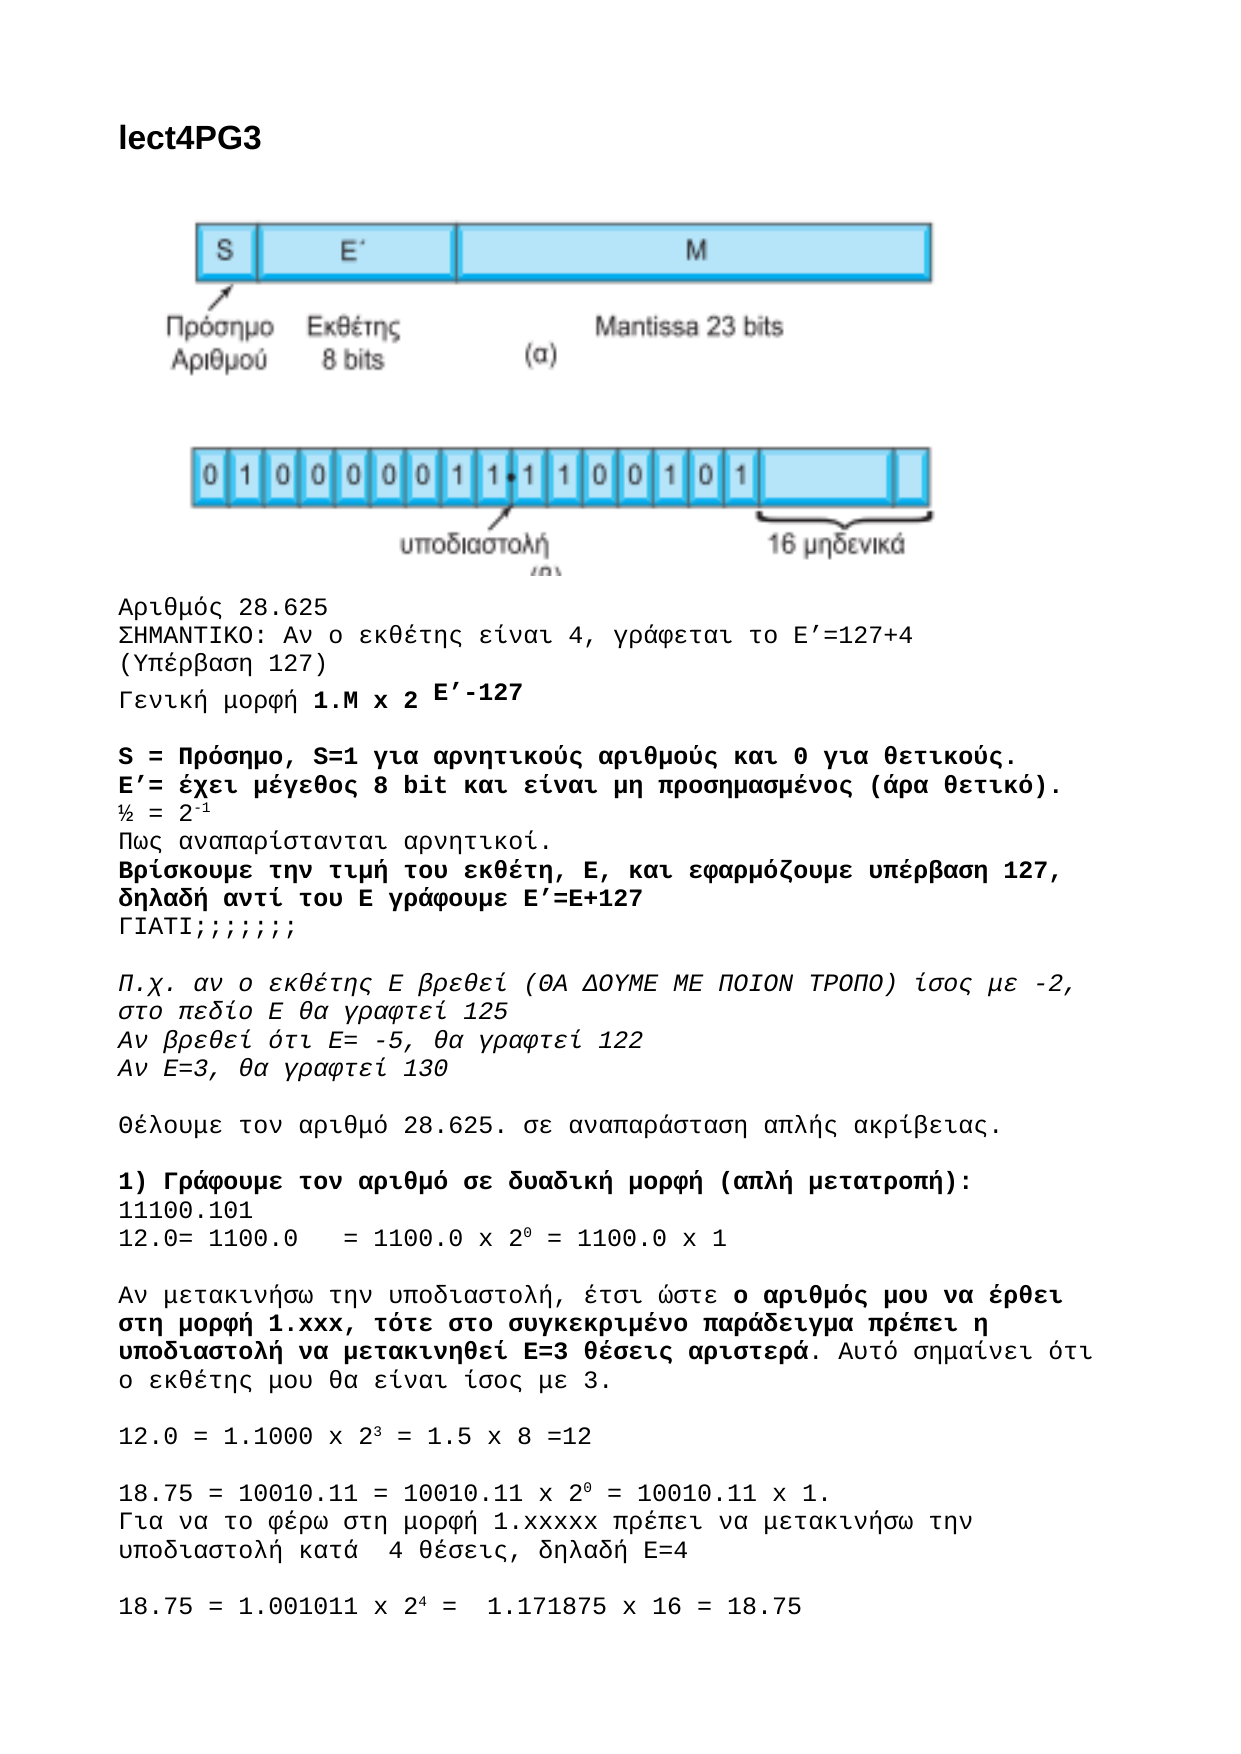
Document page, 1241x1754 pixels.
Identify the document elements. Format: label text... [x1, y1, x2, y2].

text Πως αναπαρίστανται αρνητικοί. [118, 829, 1122, 857]
text Αν μετακινήσω την υποδιαστολή, έτσι ώστε ο αριθμός μου να έρθει στη μορφή 1.xxx, τότε στο συγκεκριμένο παράδειγμα πρέπει η υποδιαστολή να μετακινηθεί Ε=3 θέσεις αριστερά. Αυτό σημαίνει ότι ο εκθέτης μου θα είναι ίσος με 3. [118, 1282, 1122, 1396]
text 11100.101 [118, 1197, 1122, 1226]
text Γενική μορφή 1.Μ x 2 E’-127 [118, 679, 1122, 716]
text Θέλουμε τον αριθμό 28.625. σε αναπαράσταση απλής ακρίβειας. [118, 1112, 1122, 1141]
text Βρίσκουμε την τιμή του εκθέτη, Ε, και εφαρμόζουμε υπέρβαση 127, δηλαδή αντί του Ε γράφουμε Ε’=Ε+127 [118, 857, 1122, 914]
text Ε’= έχει μέγεθος 8 bit και είναι μη προσημασμένος (άρα θετικό). [118, 772, 1122, 801]
subtitle lect4PG3 [118, 118, 1122, 157]
text 1) Γράφουμε τον αριθμό σε δυαδική μορφή (απλή μετατροπή): [118, 1169, 1122, 1197]
text Π.χ. αν ο εκθέτης Ε βρεθεί (ΘΑ ΔΟΥΜΕ ΜΕ ΠΟΙΟΝ ΤΡΟΠΟ) ίσος με -2, στο πεδίο Ε θα γραφτεί 125 [118, 971, 1122, 1027]
text (Υπέρβαση 127) [118, 651, 1122, 679]
text ΓΙΑΤΙ;;;;;;; [118, 914, 1122, 942]
text ½ = 2-1 [118, 801, 1122, 829]
text Αν βρεθεί ότι Ε= -5, θα γραφτεί 122 [118, 1027, 1122, 1056]
text 12.0= 1100.0 = 1100.0 x 20 = 1100.0 x 1 [118, 1226, 1122, 1254]
text Αριθμός 28.625 [118, 594, 1122, 623]
text 18.75 = 1.001011 x 24 = 1.171875 x 16 = 18.75 [118, 1594, 1122, 1622]
text Αν Ε=3, θα γραφτεί 130 [118, 1056, 1122, 1084]
text Για να το φέρω στη μορφή 1.xxxxx πρέπει να μετακινήσω την υποδιαστολή κατά 4 θέσεις, δηλαδή Ε=4 [118, 1509, 1122, 1566]
text 18.75 = 10010.11 = 10010.11 x 20 = 10010.11 x 1. [118, 1481, 1122, 1509]
text ΣΗΜΑΝΤΙΚΟ: Αν ο εκθέτης είναι 4, γράφεται το E’=127+4 [118, 623, 1122, 651]
text 12.0 = 1.1000 x 23 = 1.5 x 8 =12 [118, 1424, 1122, 1452]
text S = Πρόσημο, S=1 για αρνητικούς αριθμούς και 0 για θετικούς. [118, 744, 1122, 772]
picture [118, 197, 1094, 576]
